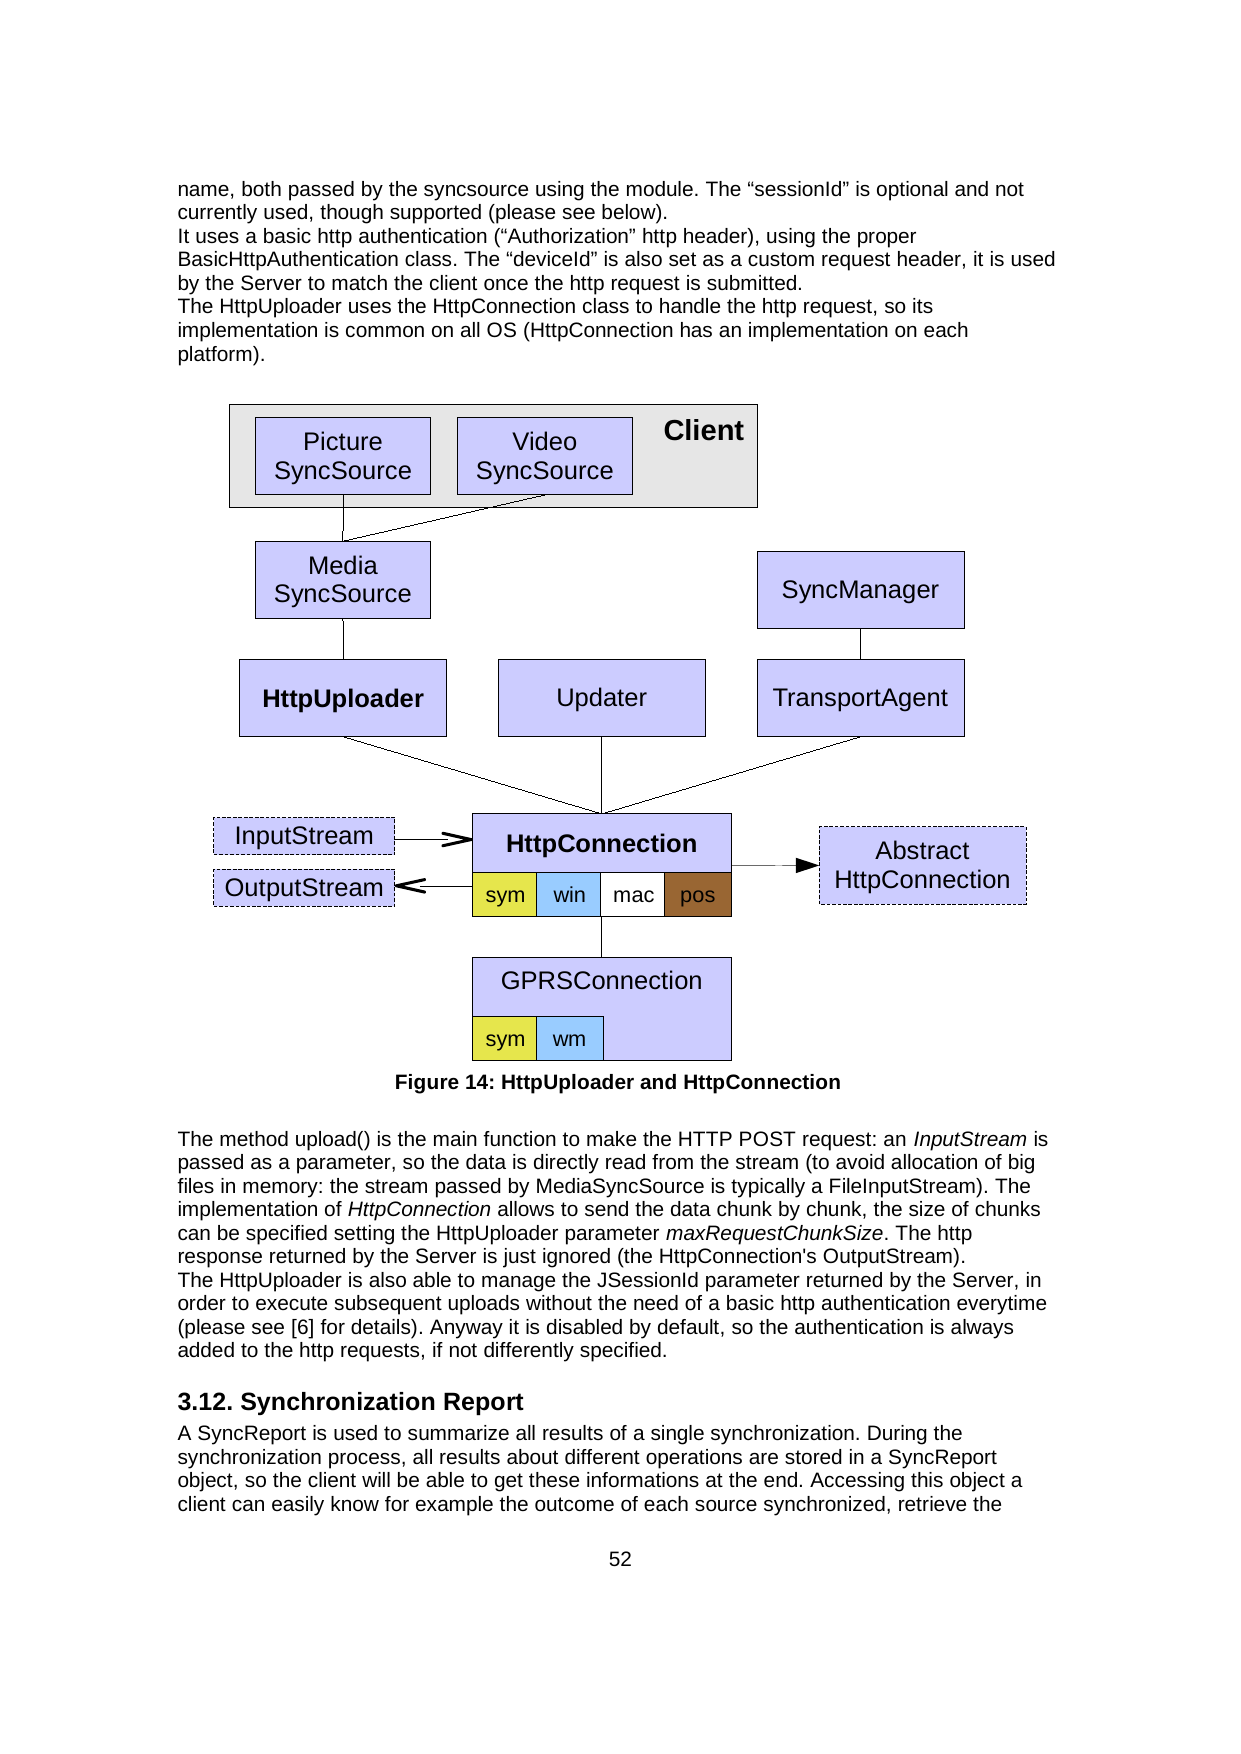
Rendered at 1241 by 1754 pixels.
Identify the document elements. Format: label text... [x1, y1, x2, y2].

text name, both passed by the syncsource using the module. The “sessionId” is optional and not currently used, though supported (please see below). [177, 177, 1063, 224]
subtitle Synchronization Report [177, 1387, 1063, 1416]
text Figure 14: HttpUploader and HttpConnection [197, 391, 1039, 1094]
text The HttpUploader uses the HttpConnection class to handle the http request, so its implementation is common on all OS (HttpConnection has an implementation on each platform). [177, 295, 1063, 366]
text It uses a basic http authentication (“Authorization” http header), using the proper BasicHttpAuthentication class. The “deviceId” is also set as a custom request header, it is used by the Server to match the client once the http request is submitted. [177, 224, 1063, 295]
text A SyncReport is used to summarize all results of a single synchronization. During the synchronization process, all results about different operations are stored in a SyncReport object, so the client will be able to get these informations at the end. Accessing this object a client can easily know for example the outcome of each source synchronized, retrieve the [177, 1422, 1063, 1516]
text The HttpUploader is also able to manage the JSessionId parameter returned by the Server, in order to execute subsequent uploads without the need of a basic http authentication everytime (please see [6] for details). Anyway it is disabled by default, so the authentication is always added to the http requests, if not differently specified. [177, 1268, 1063, 1362]
text The method upload() is the main function to make the HTTP POST request: an InputStream is passed as a parameter, so the data is directly read from the stream (to avoid allocation of big files in memory: the stream passed by MediaSyncSource is typically a FileInputStream). The implementation of HttpConnection allows to send the data chunk by chunk, the size of chunks can be specified setting the HttpUploader parameter maxRequestChunkSize. The http response returned by the Server is just ignored (the HttpConnection's OutputStream). [177, 366, 1063, 1268]
